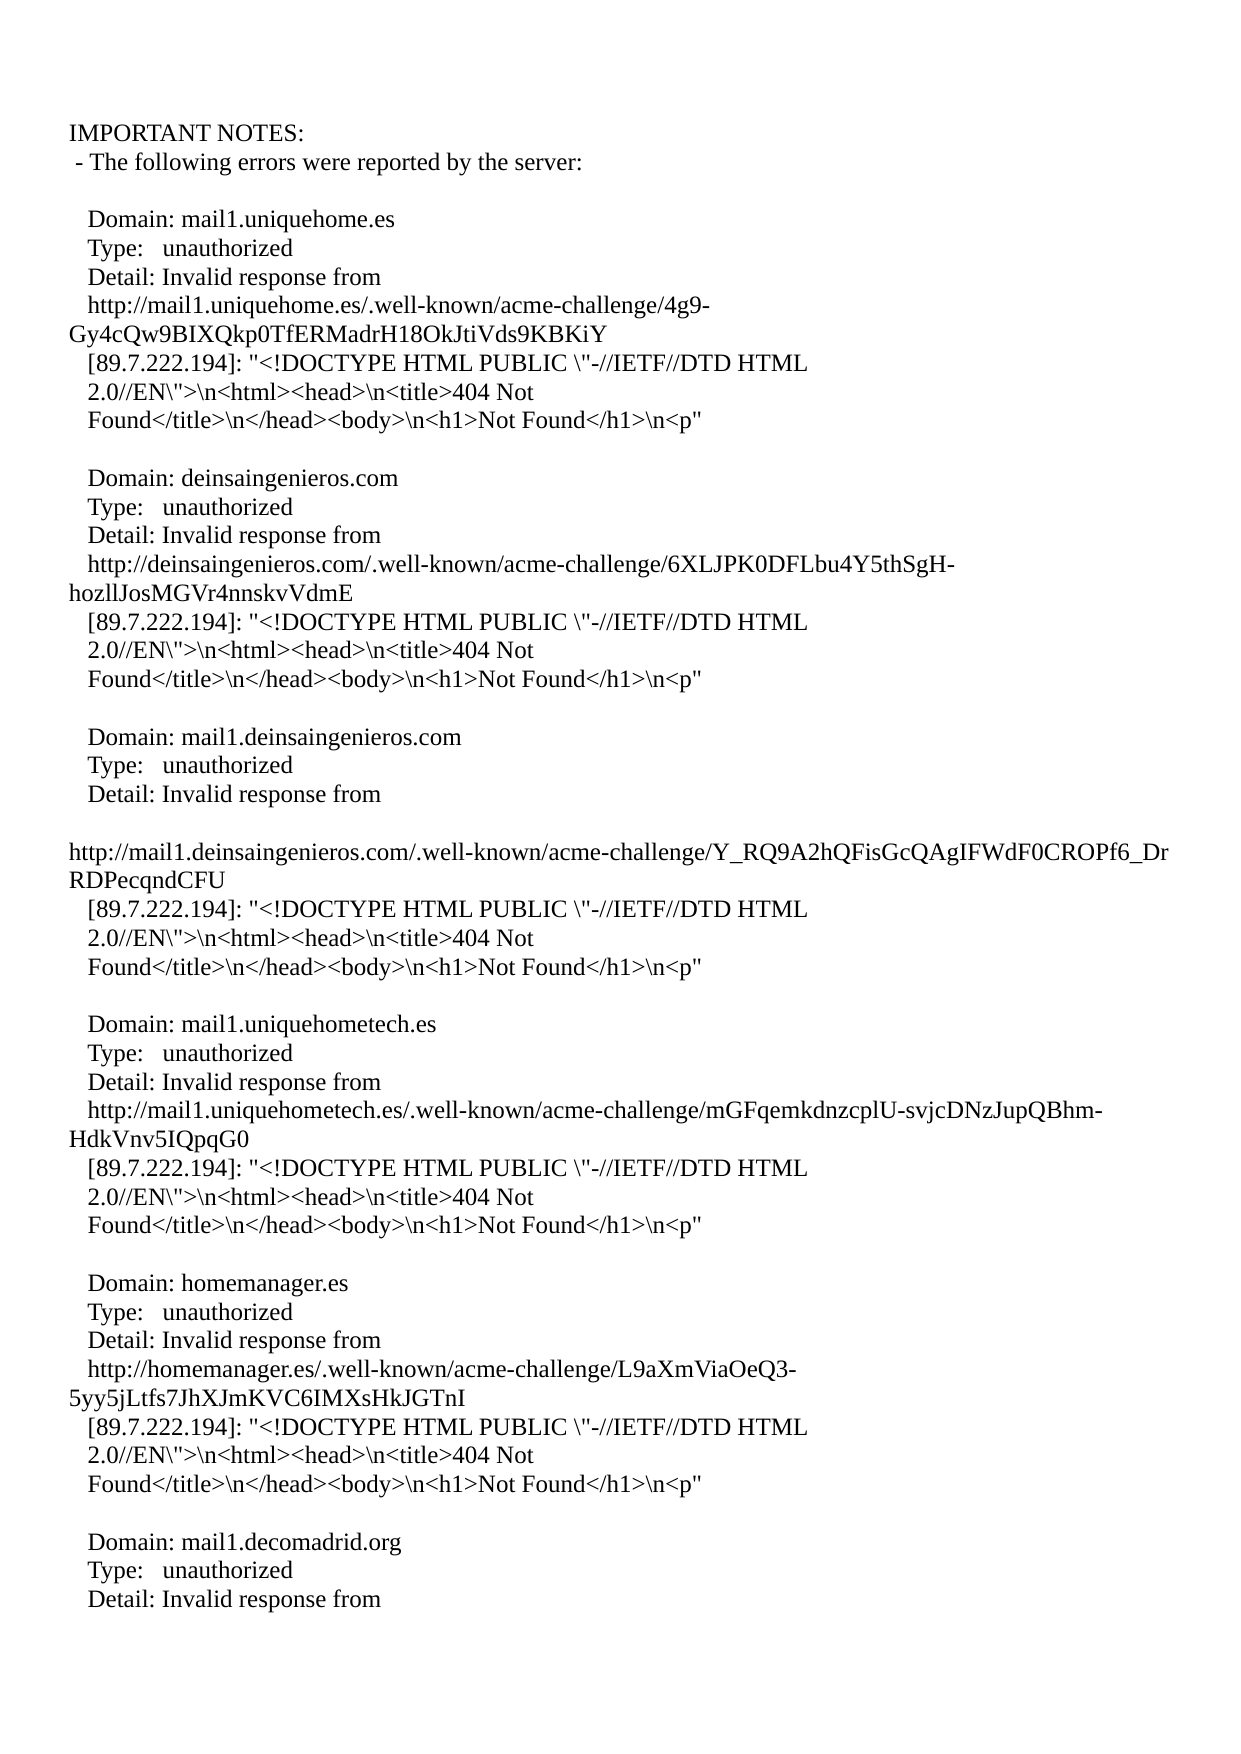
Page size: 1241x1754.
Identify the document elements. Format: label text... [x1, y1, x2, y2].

text http://homemanager.es/.well-known/acme-challenge/L9aXmViaOeQ3-5yy5jLtfs7JhXJmKVC6IMXsHkJGTnI [69, 1354, 1170, 1412]
text [89.7.222.194]: "<!DOCTYPE HTML PUBLIC \"-//IETF//DTD HTML [69, 348, 1170, 377]
text Type: unauthorized [69, 1297, 1170, 1326]
text Domain: mail1.deinsaingenieros.com [69, 722, 1170, 751]
text Domain: deinsaingenieros.com [69, 463, 1170, 492]
text 2.0//EN\">\n<html><head>\n<title>404 Not [69, 1182, 1170, 1211]
text - The following errors were reported by the server: [69, 147, 1170, 176]
text Type: unauthorized [69, 492, 1170, 521]
text http://deinsaingenieros.com/.well-known/acme-challenge/6XLJPK0DFLbu4Y5thSgH-hozllJosMGVr4nnskvVdmE [69, 549, 1170, 607]
text Detail: Invalid response from [69, 262, 1170, 291]
text Type: unauthorized [69, 751, 1170, 779]
text Found</title>\n</head><body>\n<h1>Not Found</h1>\n<p" [69, 952, 1170, 981]
text http://mail1.uniquehome.es/.well-known/acme-challenge/4g9-Gy4cQw9BIXQkp0TfERMadrH18OkJtiVds9KBKiY [69, 291, 1170, 348]
text Detail: Invalid response from [69, 779, 1170, 808]
text [89.7.222.194]: "<!DOCTYPE HTML PUBLIC \"-//IETF//DTD HTML [69, 894, 1170, 923]
text Type: unauthorized [69, 1556, 1170, 1584]
text Type: unauthorized [69, 233, 1170, 262]
text [89.7.222.194]: "<!DOCTYPE HTML PUBLIC \"-//IETF//DTD HTML [69, 1153, 1170, 1182]
text Found</title>\n</head><body>\n<h1>Not Found</h1>\n<p" [69, 664, 1170, 693]
text IMPORTANT NOTES: [69, 118, 1170, 147]
text [89.7.222.194]: "<!DOCTYPE HTML PUBLIC \"-//IETF//DTD HTML [69, 607, 1170, 636]
text Type: unauthorized [69, 1038, 1170, 1067]
text Domain: mail1.decomadrid.org [69, 1527, 1170, 1556]
text 2.0//EN\">\n<html><head>\n<title>404 Not [69, 1441, 1170, 1469]
text Detail: Invalid response from [69, 521, 1170, 549]
text http://mail1.deinsaingenieros.com/.well-known/acme-challenge/Y_RQ9A2hQFisGcQAgIFWdF0CROPf6_DrRDPecqndCFU [69, 808, 1170, 894]
text Detail: Invalid response from [69, 1326, 1170, 1354]
text 2.0//EN\">\n<html><head>\n<title>404 Not [69, 923, 1170, 952]
text Domain: mail1.uniquehome.es [69, 204, 1170, 233]
text Found</title>\n</head><body>\n<h1>Not Found</h1>\n<p" [69, 1211, 1170, 1239]
text Domain: homemanager.es [69, 1268, 1170, 1297]
text Domain: mail1.uniquehometech.es [69, 1009, 1170, 1038]
text Detail: Invalid response from [69, 1584, 1170, 1613]
text [89.7.222.194]: "<!DOCTYPE HTML PUBLIC \"-//IETF//DTD HTML [69, 1412, 1170, 1441]
text http://mail1.uniquehometech.es/.well-known/acme-challenge/mGFqemkdnzcplU-svjcDNzJupQBhm-HdkVnv5IQpqG0 [69, 1096, 1170, 1153]
text Found</title>\n</head><body>\n<h1>Not Found</h1>\n<p" [69, 406, 1170, 434]
text Found</title>\n</head><body>\n<h1>Not Found</h1>\n<p" [69, 1469, 1170, 1498]
text 2.0//EN\">\n<html><head>\n<title>404 Not [69, 636, 1170, 664]
text 2.0//EN\">\n<html><head>\n<title>404 Not [69, 377, 1170, 406]
text Detail: Invalid response from [69, 1067, 1170, 1096]
